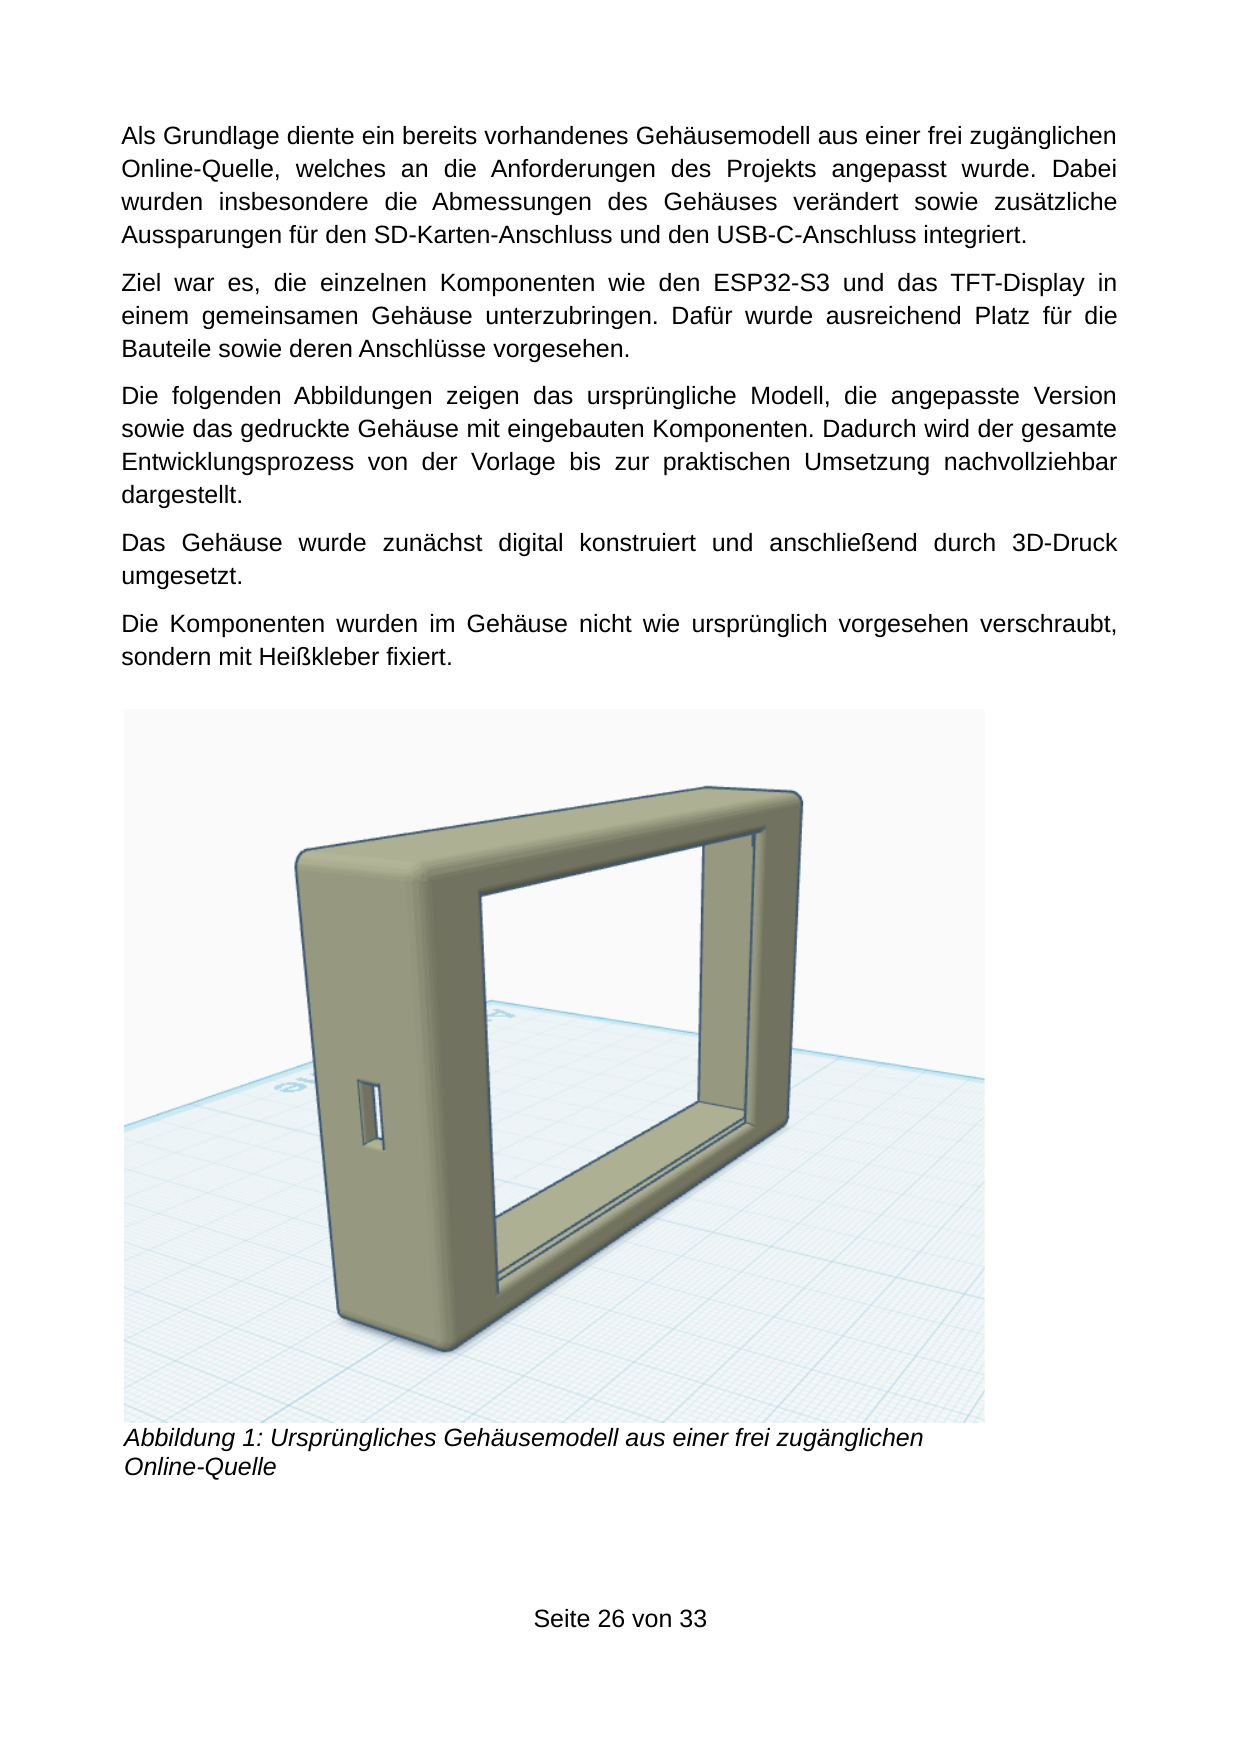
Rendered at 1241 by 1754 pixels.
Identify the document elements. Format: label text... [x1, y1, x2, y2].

text Als Grundlage diente ein bereits vorhandenes Gehäusemodell aus einer frei zugänglichen Online-Quelle, welches an die Anforderungen des Projekts angepasst wurde. Dabei wurden insbesondere die Abmessungen des Gehäuses verändert sowie zusätzliche Aussparungen für den SD-Karten-Anschluss und den USB-C-Anschluss integriert. [121, 121, 1119, 249]
text Die Komponenten wurden im Gehäuse nicht wie ursprünglich vorgesehen verschraubt, sondern mit Heißkleber fixiert. [121, 609, 1119, 670]
text Ziel war es, die einzelnen Komponenten wie den ESP32-S3 und das TFT-Display in einem gemeinsamen Gehäuse unterzubringen. Dafür wurde ausreichend Platz für die Bauteile sowie deren Anschlüsse vorgesehen. [121, 268, 1119, 362]
text Das Gehäuse wurde zunächst digital konstruiert und anschließend durch 3D-Druck umgesetzt. [121, 528, 1119, 590]
text Die folgenden Abbildungen zeigen das ursprüngliche Modell, die angepasste Version sowie das gedruckte Gehäuse mit eingebauten Komponenten. Dadurch wird der gesamte Entwicklungsprozess von der Vorlage bis zur praktischen Umsetzung nachvollziehbar dargestellt. [121, 381, 1119, 509]
picture [123, 709, 985, 1423]
text Abbildung 1: Ursprüngliches Gehäusemodell aus einer frei zugänglichen Online-Quelle [124, 1423, 984, 1480]
